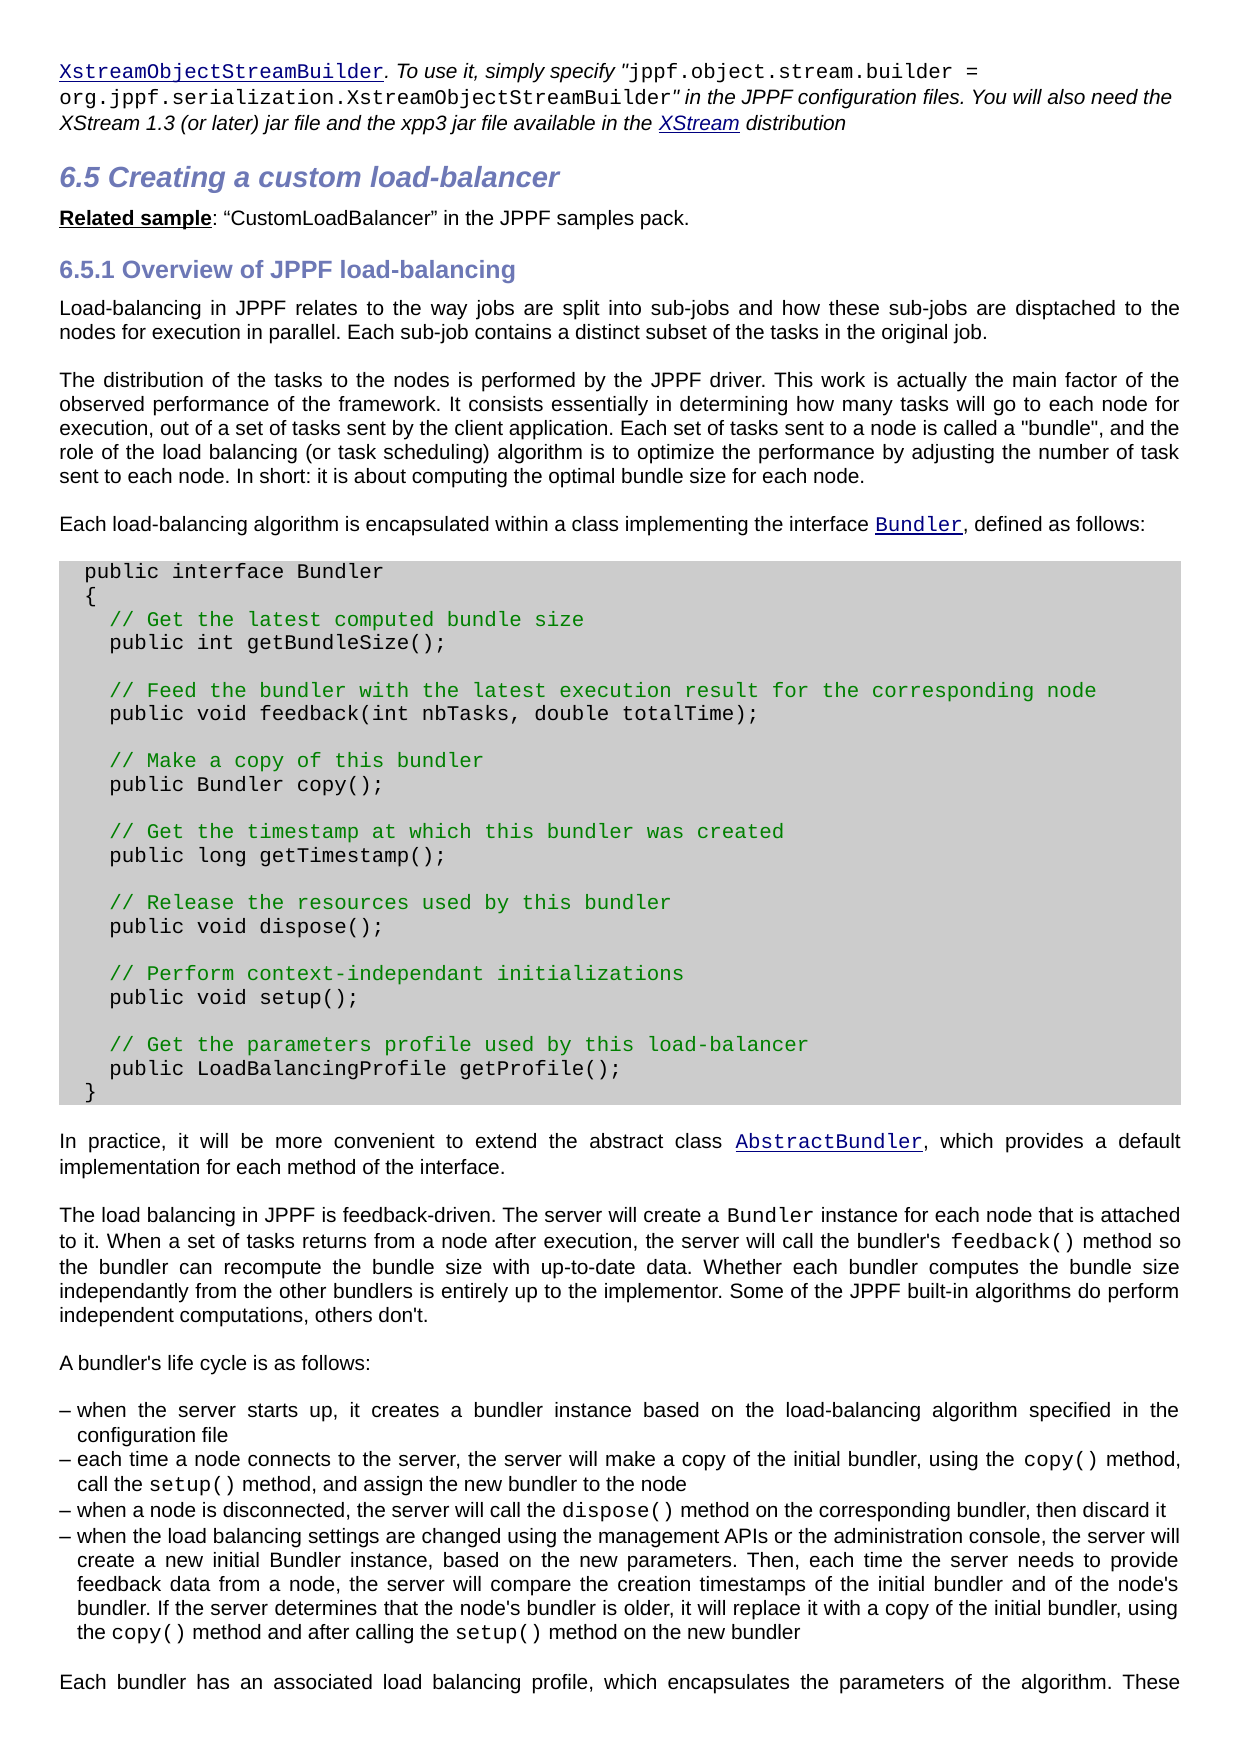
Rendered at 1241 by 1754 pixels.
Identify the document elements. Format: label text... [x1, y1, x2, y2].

text Each bundler has an associated load balancing profile, which encapsulates the parameters of the algorithm. These [59, 1669, 1181, 1693]
text public void setup(); [59, 987, 1181, 1011]
list each time a node connects to the server, the server will make a copy of the initial bundler, using the copy() method, call the setup() method, and assign the new bundler to the node [59, 1446, 1181, 1498]
text The load balancing in JPPF is feedback-driven. The server will create a Bundler instance for each node that is attached to it. When a set of tasks returns from a node after execution, the server will call the bundler's feedback() method so the bundler can recompute the bundle size with up-to-date data. Whether each bundler computes the bundle size independantly from the other bundlers is entirely up to the implementor. Some of the JPPF built-in algorithms do perform independent computations, others don't. [59, 1203, 1181, 1326]
subtitle Creating a custom load-balancer [59, 160, 1181, 193]
text public void feedback(int nbTasks, double totalTime); [59, 703, 1181, 727]
text // Get the latest computed bundle size [59, 609, 1181, 632]
text // Make a copy of this bundler [59, 751, 1181, 774]
text Related sample: “CustomLoadBalancer” in the JPPF samples pack. [59, 206, 1181, 230]
subtitle Overview of JPPF load-balancing [59, 255, 1181, 283]
text A bundler's life cycle is as follows: [59, 1350, 1181, 1374]
text In practice, it will be more convenient to extend the abstract class AbstractBundler, which provides a default implementation for each method of the interface. [59, 1129, 1181, 1179]
text // Get the timestamp at which this bundler was created [59, 821, 1181, 845]
text public int getBundleSize(); [59, 632, 1181, 656]
list when a node is disconnected, the server will call the dispose() method on the corresponding bundler, then discard it [59, 1498, 1181, 1524]
text public void dispose(); [59, 916, 1181, 940]
text The distribution of the tasks to the nodes is performed by the JPPF driver. This work is actually the main factor of the observed performance of the framework. It consists essentially in determining how many tasks will go to each node for execution, out of a set of tasks sent by the client application. Each set of tasks sent to a node is called a "bundle", and the role of the load balancing (or task scheduling) algorithm is to optimize the performance by adjusting the number of task sent to each node. In short: it is about computing the optimal bundle size for each node. [59, 368, 1181, 488]
text Load-balancing in JPPF relates to the way jobs are split into sub-jobs and how these sub-jobs are disptached to the nodes for execution in parallel. Each sub-job contains a distinct subset of the tasks in the original job. [59, 296, 1181, 344]
text // Release the resources used by this bundler [59, 892, 1181, 916]
text // Perform context-independant initializations [59, 963, 1181, 987]
list when the load balancing settings are changed using the management APIs or the administration console, the server will create a new initial Bundler instance, based on the new parameters. Then, each time the server needs to provide feedback data from a node, the server will compare the creation timestamps of the initial bundler and of the node's bundler. If the server determines that the node's bundler is older, it will replace it with a copy of the initial bundler, using the copy() method and after calling the setup() method on the new bundler [59, 1524, 1181, 1646]
text XstreamObjectStreamBuilder. To use it, simply specify "jppf.object.stream.builder = org.jppf.serialization.XstreamObjectStreamBuilder" in the JPPF configuration files. You will also need the XStream 1.3 (or later) jar file and the xpp3 jar file available in the XStream distribution [59, 59, 1181, 135]
text // Feed the bundler with the latest execution result for the corresponding node [59, 679, 1181, 703]
text public long getTimestamp(); [59, 845, 1181, 869]
text public interface Bundler [59, 561, 1181, 585]
text } [59, 1082, 1181, 1105]
text // Get the parameters profile used by this load-balancer [59, 1034, 1181, 1058]
text { [59, 585, 1181, 609]
text public LoadBalancingProfile getProfile(); [59, 1058, 1181, 1082]
text public Bundler copy(); [59, 774, 1181, 798]
list when the server starts up, it creates a bundler instance based on the load-balancing algorithm specified in the configuration file [59, 1398, 1181, 1446]
text Each load-balancing algorithm is encapsulated within a class implementing the interface Bundler, defined as follows: [59, 512, 1181, 537]
